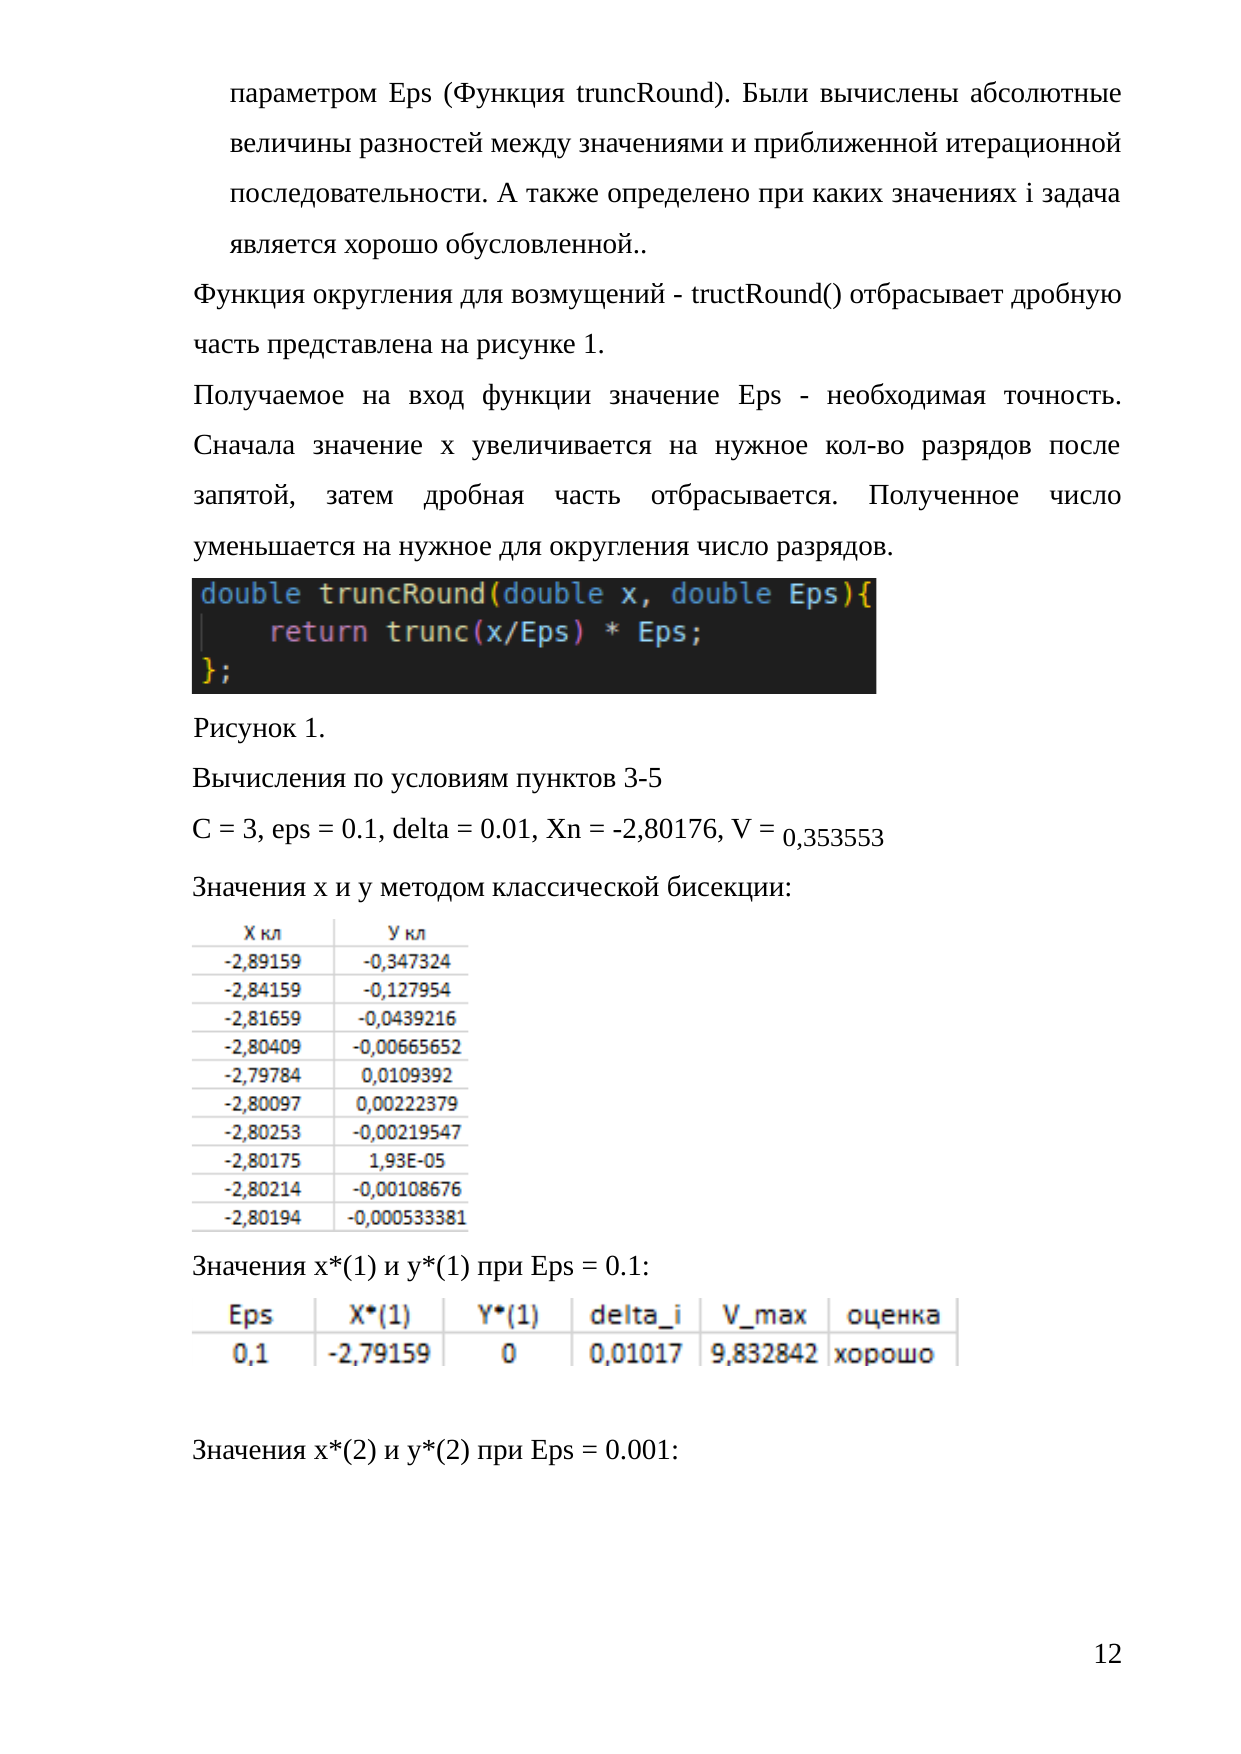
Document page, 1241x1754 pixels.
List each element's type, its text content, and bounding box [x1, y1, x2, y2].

text Значения x*(1) и у*(1) при Eps = 0.1: [118, 1248, 1122, 1282]
text С = 3, eps = 0.1, delta = 0.01, Xn = -2,80176, V = [118, 811, 1122, 853]
text Рисунок 1. [193, 710, 1122, 744]
text Функция округления для возмущений - tructRound() отбрасывает дробную часть представлена на рисунке 1. [193, 276, 1122, 360]
list параметром Eps (Функция truncRound). Были вычислены абсолютные величины разностей между значениями и приближенной итерационной последовательности. А также определено при каких значениях i задача является хорошо обусловленной.. [192, 75, 1122, 259]
text Значения х и у методом классической бисекции: [118, 869, 1122, 903]
text Вычисления по условиям пунктов 3-5 [192, 761, 1122, 794]
text Значения x*(2) и у*(2) при Eps = 0.001: [118, 1432, 1122, 1466]
text Получаемое на вход функции значение Eps - необходимая точность. Сначала значение х увеличивается на нужное кол-во разрядов после запятой, затем дробная часть отбрасывается. Полученное число уменьшается на нужное для округления число разрядов. [193, 377, 1122, 561]
